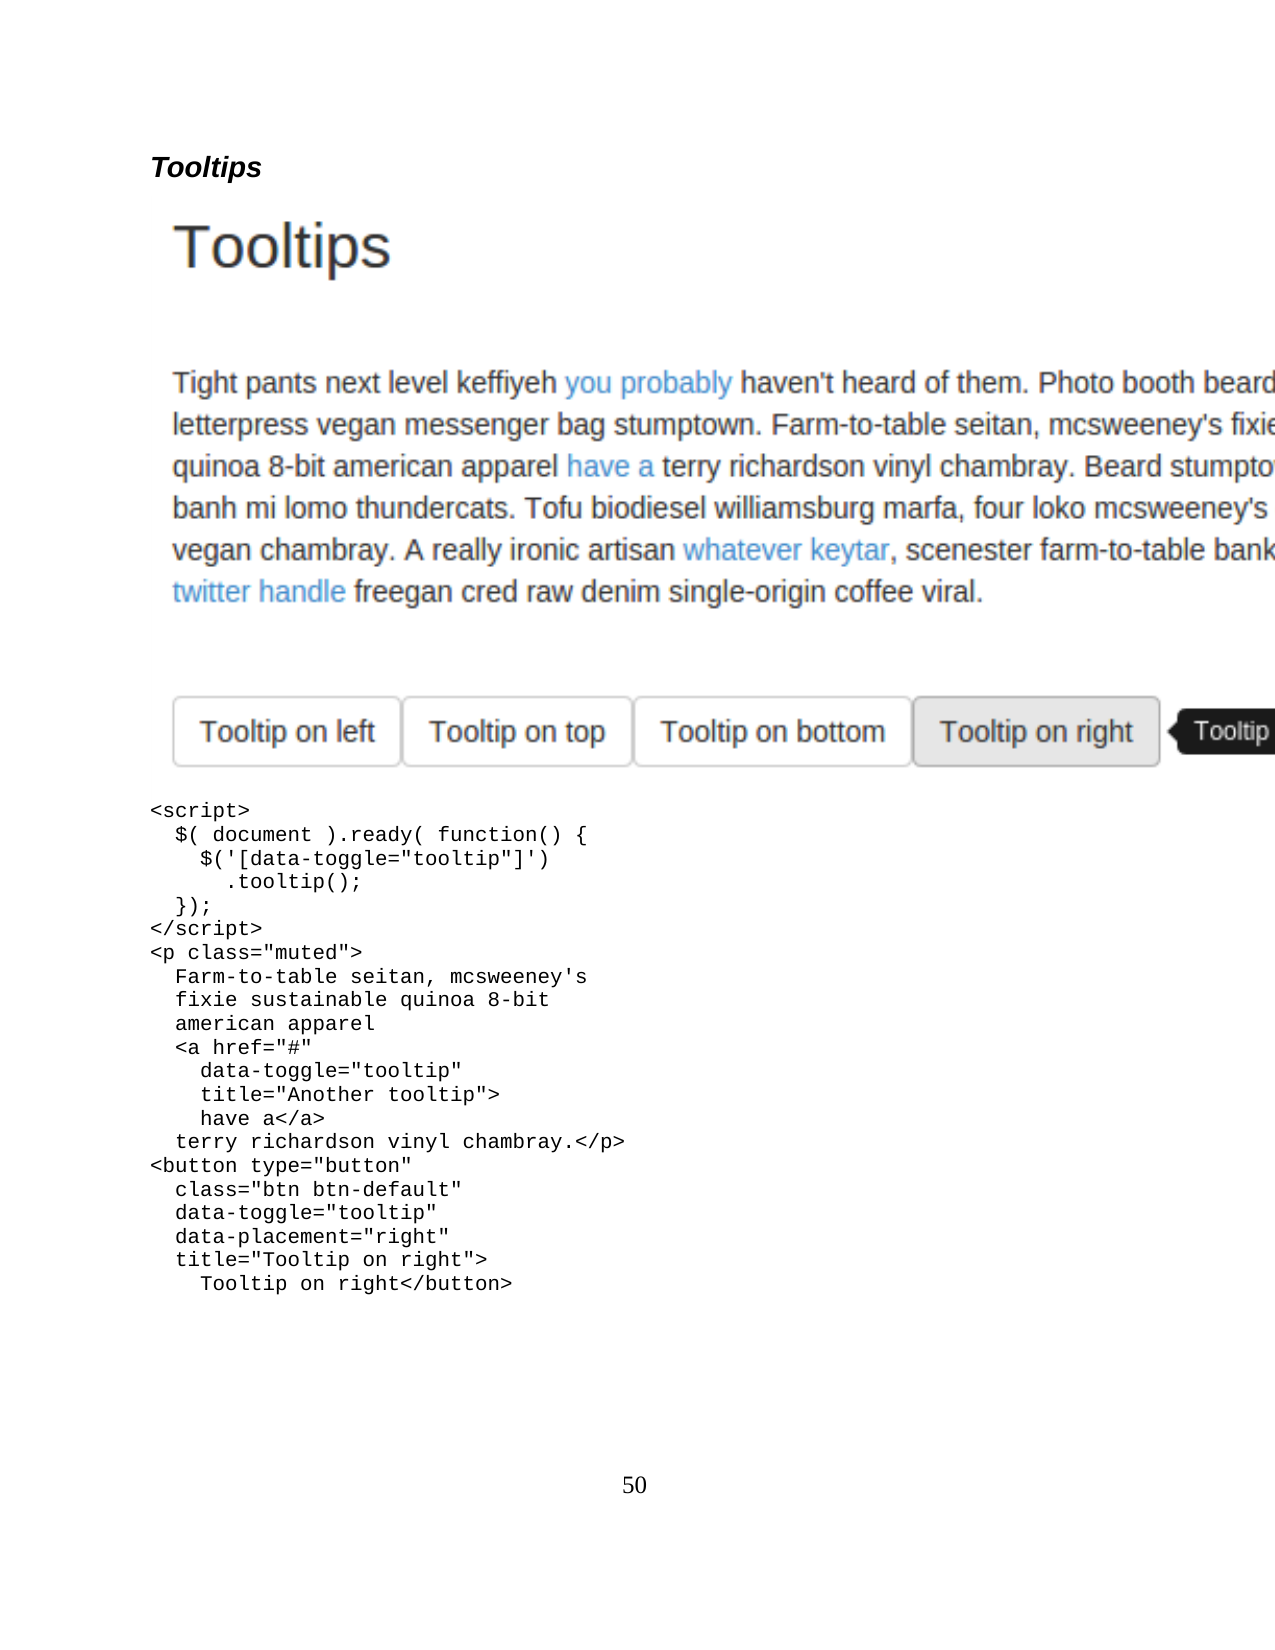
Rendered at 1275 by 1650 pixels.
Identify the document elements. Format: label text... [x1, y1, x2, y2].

text data-placement="right" [150, 1226, 1125, 1249]
text data-toggle="tooltip" [150, 1060, 1125, 1084]
text fixie sustainable quinoa 8-bit [150, 989, 1125, 1013]
text terry richardson vinyl chambray.</p> [150, 1131, 1125, 1155]
text data-toggle="tooltip" [150, 1202, 1125, 1226]
text </script> [150, 918, 1125, 942]
text <a href="#" [150, 1037, 1125, 1060]
text Tooltip on right</button> [150, 1273, 1125, 1297]
text have a</a> [150, 1108, 1125, 1131]
text american apparel [150, 1013, 1125, 1037]
text }); [150, 895, 1125, 918]
text title="Another tooltip"> [150, 1084, 1125, 1108]
subtitle Tooltips [150, 150, 1125, 183]
text .tooltip(); [150, 871, 1125, 895]
text <button type="button" [150, 1155, 1125, 1178]
text $('[data-toggle="tooltip"]') [150, 847, 1125, 871]
text $( document ).ready( function() { [150, 824, 1125, 847]
text Farm-to-table seitan, mcsweeney's [150, 966, 1125, 989]
text <p class="muted"> [150, 942, 1125, 966]
picture [150, 196, 1275, 801]
text class="btn btn-default" [150, 1178, 1125, 1202]
text <script> [150, 801, 1125, 824]
text title="Tooltip on right"> [150, 1249, 1125, 1273]
